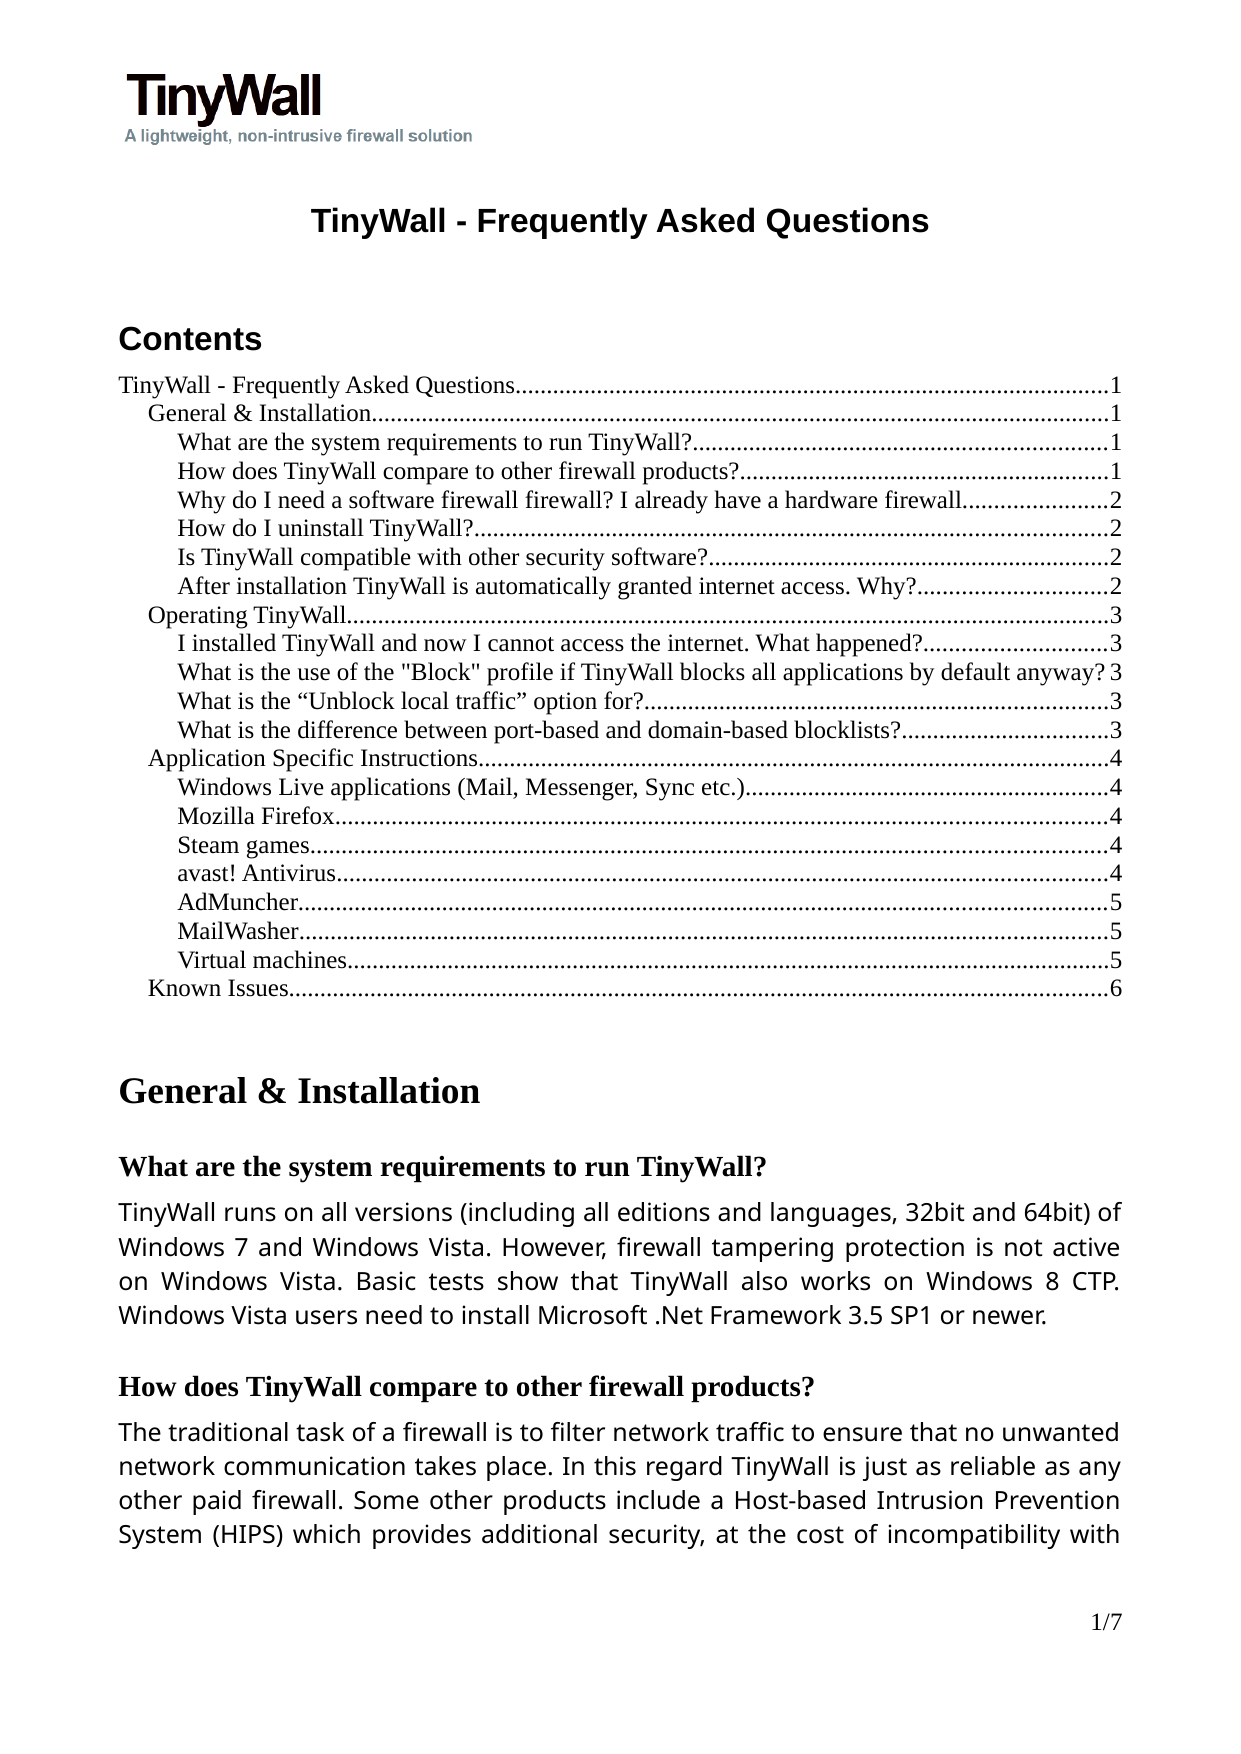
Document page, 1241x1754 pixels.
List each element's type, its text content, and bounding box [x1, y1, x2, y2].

text What is the difference between port-based and domain-based blocklists? 3 [177, 715, 1122, 743]
text What is the use of the "Block" profile if TinyWall blocks all applications by default anyway? 3 [177, 657, 1122, 686]
text Virtual machines 5 [177, 945, 1122, 973]
text MailWasher 5 [177, 916, 1122, 945]
text General & Installation 1 [148, 398, 1122, 427]
subtitle How does TinyWall compare to other firewall products? [118, 1369, 1122, 1402]
subtitle What are the system requirements to run TinyWall? [118, 1149, 1122, 1183]
text What are the system requirements to run TinyWall? 1 [177, 427, 1122, 456]
text avast! Antivirus 4 [177, 858, 1122, 887]
text After installation TinyWall is automatically granted internet access. Why? 2 [177, 571, 1122, 600]
text The traditional task of a firewall is to filter network traffic to ensure that no unwanted network communication takes place. In this regard TinyWall is just as reliable as any other paid firewall. Some other products include a Host-based Intrusion Prevention System (HIPS) which provides additional security, at the cost of incompatibility with [118, 1415, 1122, 1551]
text TinyWall runs on all versions (including all editions and languages, 32bit and 64bit) of Windows 7 and Windows Vista. However, firewall tampering protection is not active on Windows Vista. Basic tests show that TinyWall also works on Windows 8 CTP. Windows Vista users need to install Microsoft .Net Framework 3.5 SP1 or newer. [118, 1195, 1122, 1331]
subtitle TinyWall - Frequently Asked Questions [118, 201, 1122, 240]
text How do I uninstall TinyWall? 2 [177, 513, 1122, 542]
text TinyWall - Frequently Asked Questions 1 [118, 370, 1122, 398]
text Is TinyWall compatible with other security software? 2 [177, 542, 1122, 571]
text Steam games 4 [177, 830, 1122, 858]
text Operating TinyWall 3 [148, 600, 1122, 628]
text Windows Live applications (Mail, Messenger, Sync etc.) 4 [177, 772, 1122, 801]
text What is the “Unblock local traffic” option for? 3 [177, 686, 1122, 715]
text Mozilla Firefox 4 [177, 801, 1122, 830]
text Why do I need a software firewall firewall? I already have a hardware firewall. 2 [177, 485, 1122, 513]
text How does TinyWall compare to other firewall products? 1 [177, 456, 1122, 485]
picture [120, 68, 475, 146]
text AdMuncher 5 [177, 887, 1122, 916]
text I installed TinyWall and now I cannot access the internet. What happened? 3 [177, 628, 1122, 657]
text Application Specific Instructions 4 [148, 743, 1122, 772]
text Known Issues 6 [148, 973, 1122, 1002]
subtitle General & Installation [118, 1068, 1122, 1112]
subtitle Contents [118, 319, 1122, 357]
